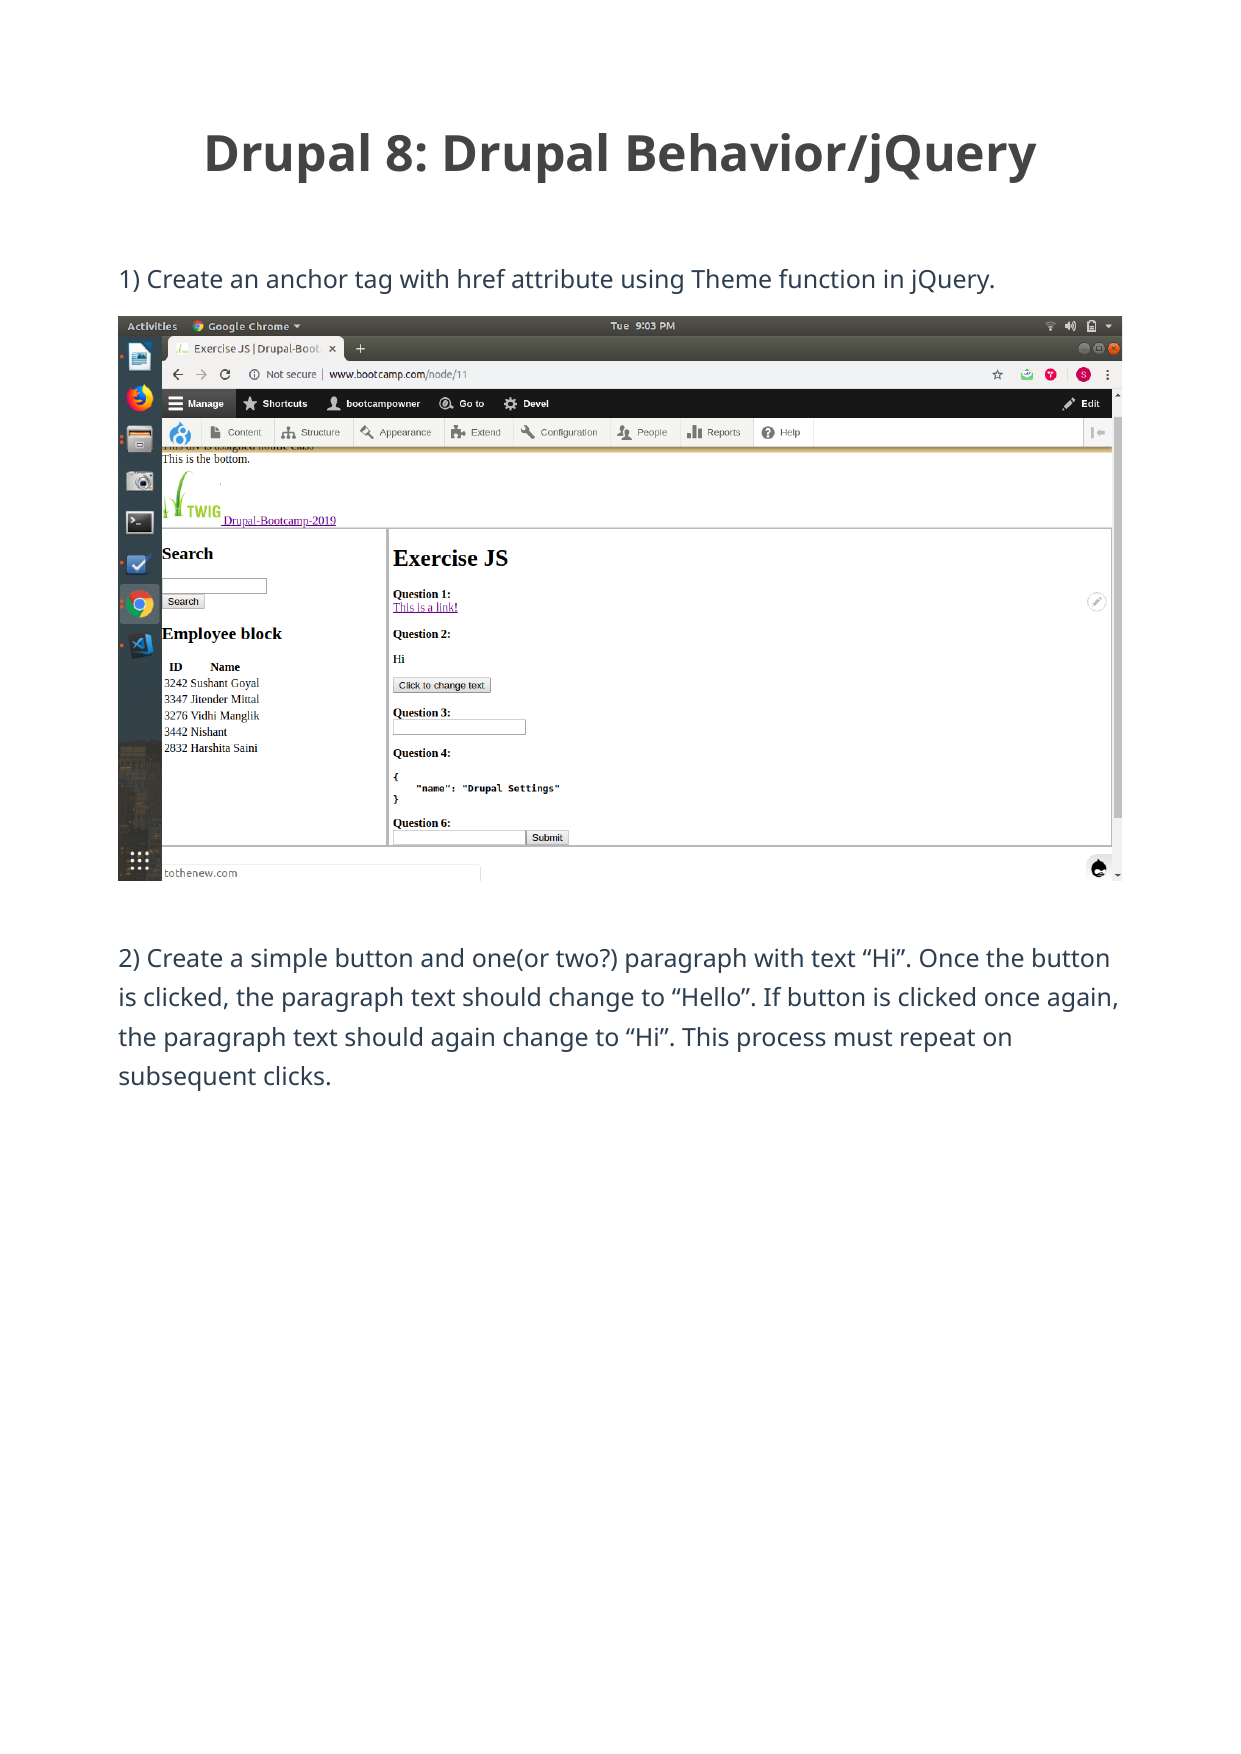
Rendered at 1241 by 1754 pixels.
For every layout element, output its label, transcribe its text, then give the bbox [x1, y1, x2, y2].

text 2) Create a simple button and one(or two?) paragraph with text “Hi”. Once the button is clicked, the paragraph text should change to “Hello”. If button is clicked once again, the paragraph text should again change to “Hi”. This process must repeat on subsequent clicks. [118, 941, 1122, 1092]
picture [118, 316, 1123, 881]
text Drupal 8: Drupal Behavior/jQuery [118, 118, 1122, 186]
text 1) Create an anchor tag with href attribute using Theme function in jQuery. [118, 262, 1122, 296]
